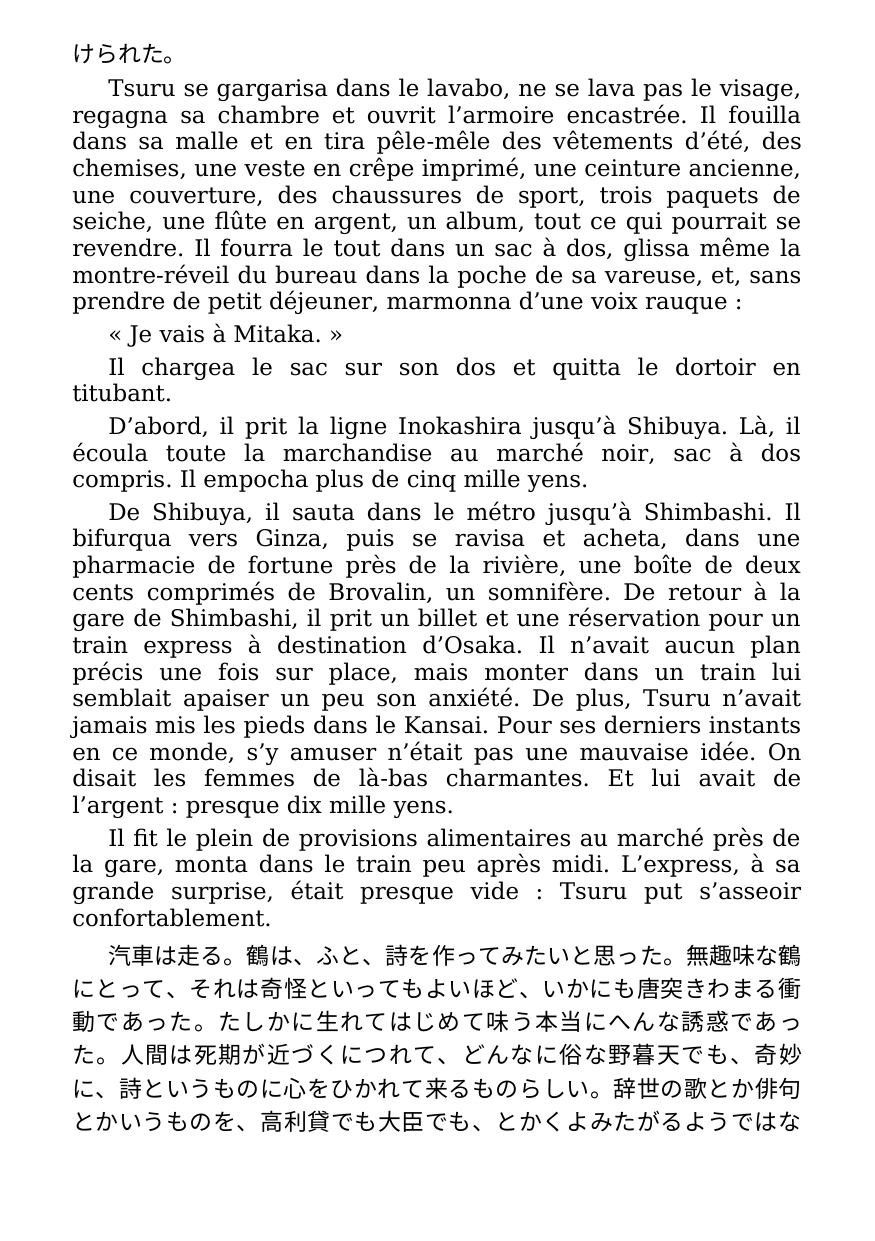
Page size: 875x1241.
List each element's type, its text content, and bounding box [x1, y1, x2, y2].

text « Je vais à Mitaka. » [72, 321, 802, 348]
text Il chargea le sac sur son dos et quitta le dortoir en titubant. [72, 354, 802, 407]
text D’abord, il prit la ligne Inokashira jusqu’à Shibuya. Là, il écoula toute la marchandise au marché noir, sac à dos compris. Il empocha plus de cinq mille yens. [72, 413, 802, 493]
text けられた。 [72, 36, 802, 69]
text Il fit le plein de provisions alimentaires au marché près de la gare, monta dans le train peu après midi. L’express, à sa grande surprise, était presque vide : Tsuru put s’asseoir confortablement. [72, 825, 802, 932]
text Tsuru se gargarisa dans le lavabo, ne se lava pas le visage, regagna sa chambre et ouvrit l’armoire encastrée. Il fouilla dans sa malle et en tira pêle‑mêle des vêtements d’été, des chemises, une veste en crêpe imprimé, une ceinture ancienne, une couverture, des chaussures de sport, trois paquets de seiche, une flûte en argent, un album, tout ce qui pourrait se revendre. Il fourra le tout dans un sac à dos, glissa même la montre-réveil du bureau dans la poche de sa vareuse, et, sans prendre de petit déjeuner, marmonna d’une voix rauque : [72, 75, 802, 315]
text De Shibuya, il sauta dans le métro jusqu’à Shimbashi. Il bifurqua vers Ginza, puis se ravisa et acheta, dans une pharmacie de fortune près de la rivière, une boîte de deux cents comprimés de Brovalin, un somnifère. De retour à la gare de Shimbashi, il prit un billet et une réservation pour un train express à destination d’Osaka. Il n’avait aucun plan précis une fois sur place, mais monter dans un train lui semblait apaiser un peu son anxiété. De plus, Tsuru n’avait jamais mis les pieds dans le Kansai. Pour ses derniers instants en ce monde, s’y amuser n’était pas une mauvaise idée. On disait les femmes de là‑bas charmantes. Et lui avait de l’argent : presque dix mille yens. [72, 499, 802, 819]
text 汽車は走る。鶴は、ふと、詩を作ってみたいと思った。無趣味な鶴にとって、それは奇怪といってもよいほど、いかにも唐突きわまる衝動であった。たしかに生れてはじめて味う本当にへんな誘惑であった。人間は死期が近づくにつれて、どんなに俗な野暮天でも、奇妙に、詩というものに心をひかれて来るものらしい。辞世の歌とか俳句とかいうものを、高利貸でも大臣でも、とかくよみたがるようではな [72, 937, 802, 1137]
